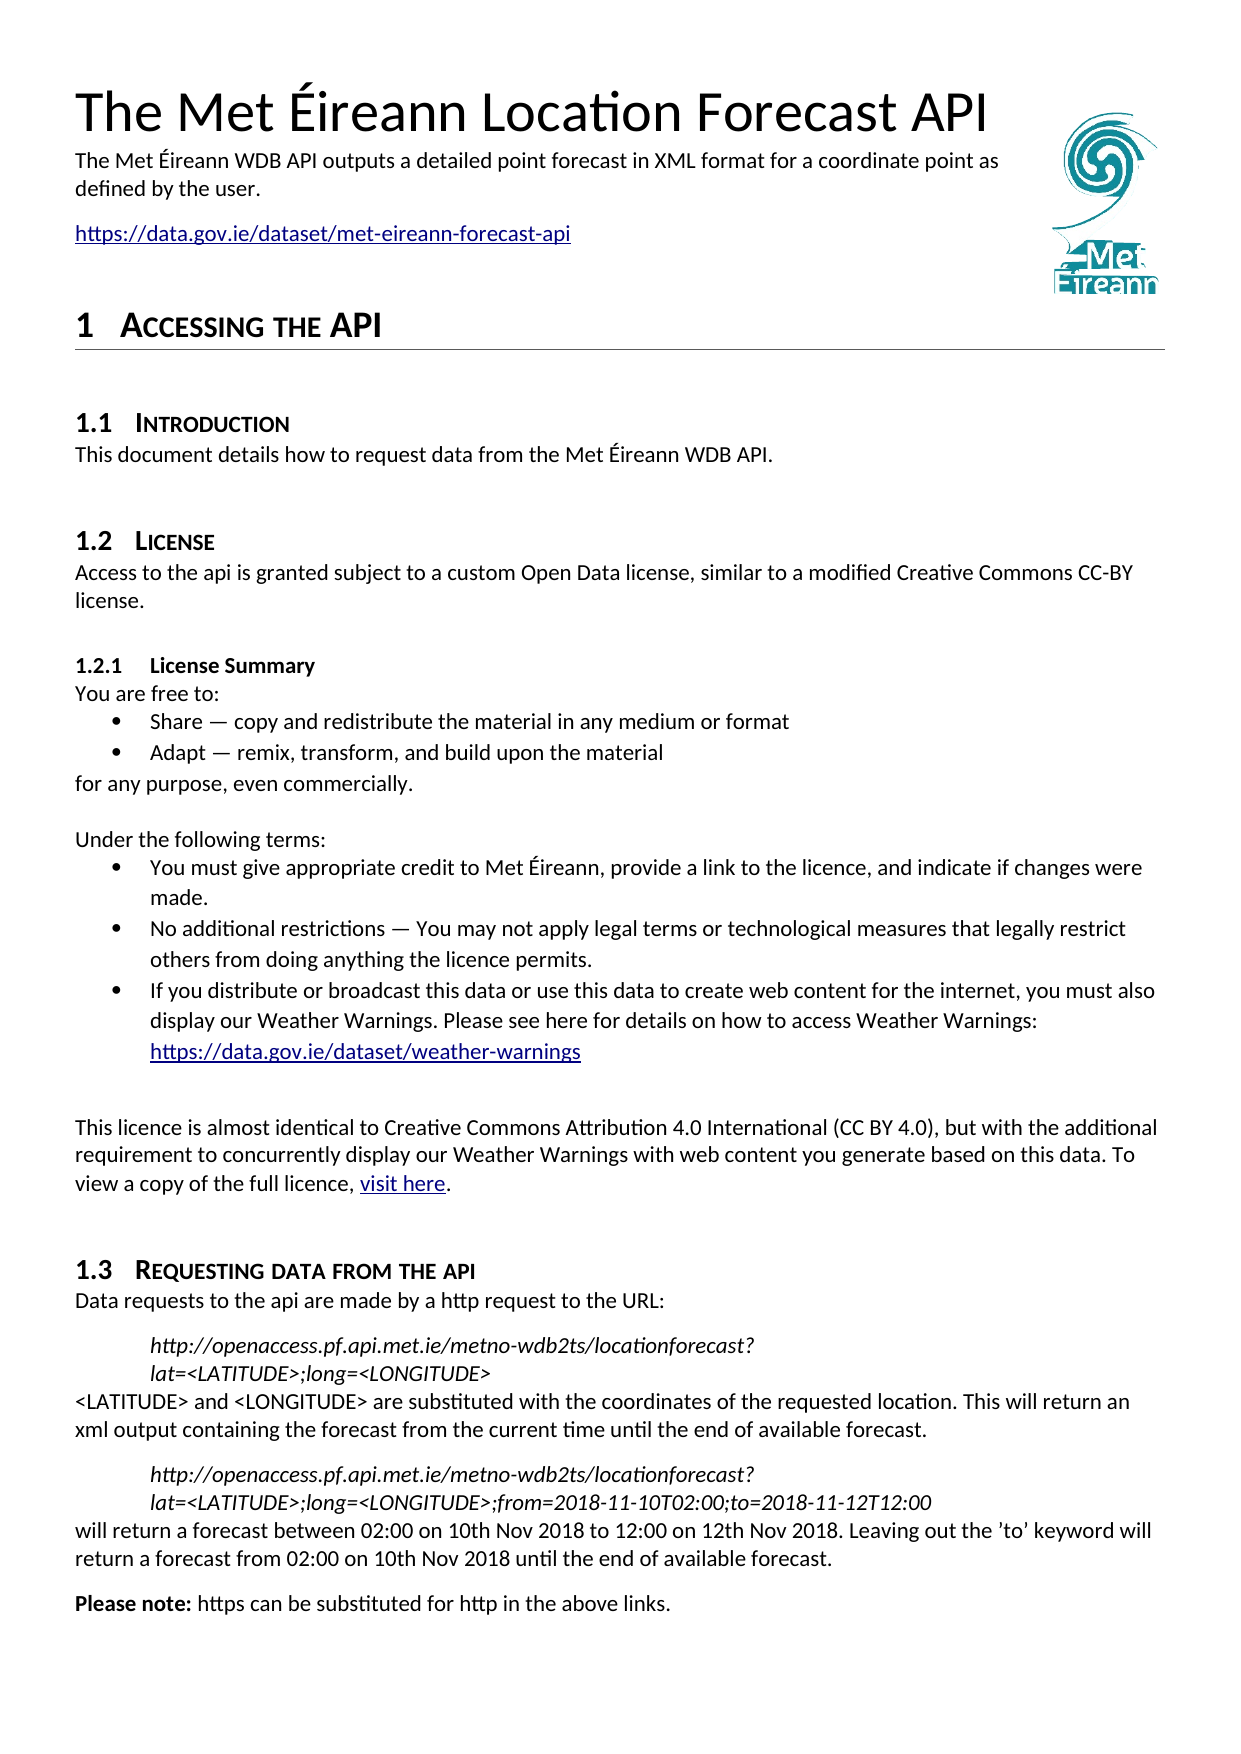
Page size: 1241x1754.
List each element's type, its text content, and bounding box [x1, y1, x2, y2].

text https://data.gov.ie/dataset/met-eireann-forecast-api [75, 219, 1086, 247]
text for any purpose, even commercially. [75, 769, 1165, 797]
list If you distribute or broadcast this data or use this data to create web content for the internet, you must also display our Weather Warnings. Please see here for details on how to access Weather Warnings: https://data.gov.ie/dataset/weather-warnings [112, 976, 1165, 1065]
subtitle License Summary [75, 651, 1165, 679]
text Access to the api is granted subject to a custom Open Data license, similar to a modified Creative Commons CC-BY license. [75, 558, 1165, 614]
list Share — copy and redistribute the material in any medium or format [112, 707, 1165, 735]
subtitle Introduction [75, 404, 1165, 440]
subtitle Requesting data from the api [75, 1251, 1165, 1286]
text Data requests to the api are made by a http request to the URL: [75, 1286, 1165, 1314]
subtitle Accessing the API [75, 301, 1165, 349]
text will return a forecast between 02:00 on 10th Nov 2018 to 12:00 on 12th Nov 2018. Leaving out the ’to’ keyword will return a forecast from 02:00 on 10th Nov 2018 until the end of available forecast. [75, 1516, 1165, 1572]
list You must give appropriate credit to Met Éireann, provide a link to the licence, and indicate if changes were made. [112, 853, 1165, 912]
text Under the following terms: [75, 825, 1165, 853]
text <LATITUDE> and <LONGITUDE> are substituted with the coordinates of the requested location. This will return an xml output containing the forecast from the current time until the end of available forecast. [75, 1387, 1165, 1443]
subtitle License [75, 522, 1165, 558]
text Please note: https can be substituted for http in the above links. [75, 1589, 1165, 1617]
text This licence is almost identical to Creative Commons Attribution 4.0 International (CC BY 4.0), but with the additional requirement to concurrently display our Weather Warnings with web content you generate based on this data. To view a copy of the full licence, visit here. [75, 1113, 1165, 1197]
text This document details how to request data from the Met Éireann WDB API. [75, 440, 1165, 468]
text The Met Éireann WDB API outputs a detailed point forecast in XML format for a coordinate point as defined by the user. [75, 146, 1118, 202]
text You are free to: [75, 679, 1165, 707]
text http://openaccess.pf.api.met.ie/metno-wdb2ts/locationforecast?lat=<LATITUDE>;long=<LONGITUDE> [150, 1331, 1090, 1387]
text http://openaccess.pf.api.met.ie/metno-wdb2ts/locationforecast?lat=<LATITUDE>;long=<LONGITUDE>;from=2018-11-10T02:00;to=2018-11-12T12:00 [150, 1460, 1090, 1516]
list No additional restrictions — You may not apply legal terms or technological measures that legally restrict others from doing anything the licence permits. [112, 914, 1165, 973]
list Adapt — remix, transform, and build upon the material [112, 738, 1165, 766]
text [1088, 219, 1165, 247]
title The Met Éireann Location Forecast API [75, 75, 1165, 146]
